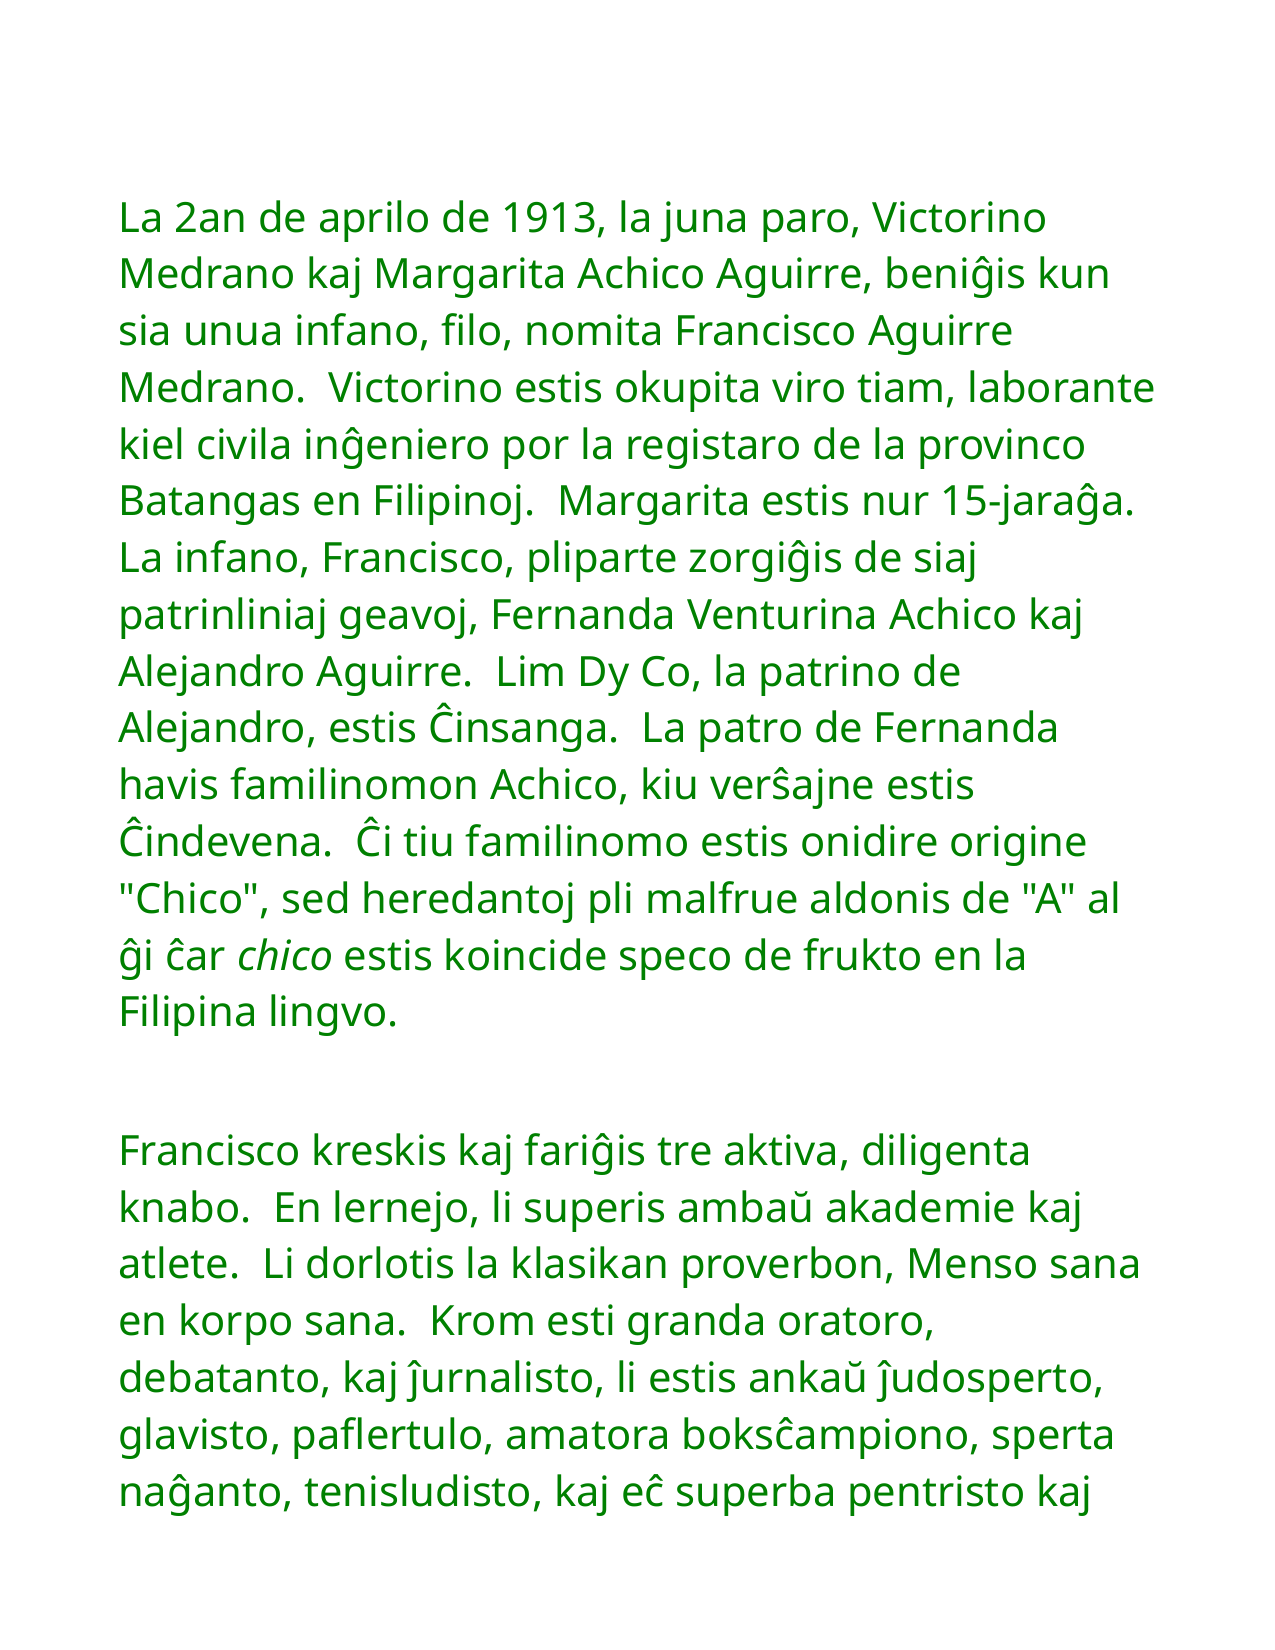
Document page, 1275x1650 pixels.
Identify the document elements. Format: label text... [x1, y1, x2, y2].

text La 2an de aprilo de 1913, la juna paro, Victorino Medrano kaj Margarita Achico Aguirre, beniĝis kun sia unua infano, filo, nomita Francisco Aguirre Medrano. Victorino estis okupita viro tiam, laborante kiel civila inĝeniero por la registaro de la provinco Batangas en Filipinoj. Margarita estis nur 15-jaraĝa. La infano, Francisco, pliparte zorgiĝis de siaj patrinliniaj geavoj, Fernanda Venturina Achico kaj Alejandro Aguirre. Lim Dy Co, la patrino de Alejandro, estis Ĉinsanga. La patro de Fernanda havis familinomon Achico, kiu verŝajne estis Ĉindevena. Ĉi tiu familinomo estis onidire origine "Chico", sed heredantoj pli malfrue aldonis de "A" al ĝi ĉar chico estis koincide speco de frukto en la Filipina lingvo. [118, 187, 1157, 1039]
text Francisco kreskis kaj fariĝis tre aktiva, diligenta knabo. En lernejo, li superis ambaŭ akademie kaj atlete. Li dorlotis la klasikan proverbon, Menso sana en korpo sana. Krom esti granda oratoro, debatanto, kaj ĵurnalisto, li estis ankaŭ ĵudosperto, glavisto, paflertulo, amatora boksĉampiono, sperta naĝanto, tenisludisto, kaj eĉ superba pentristo kaj [118, 1121, 1157, 1518]
